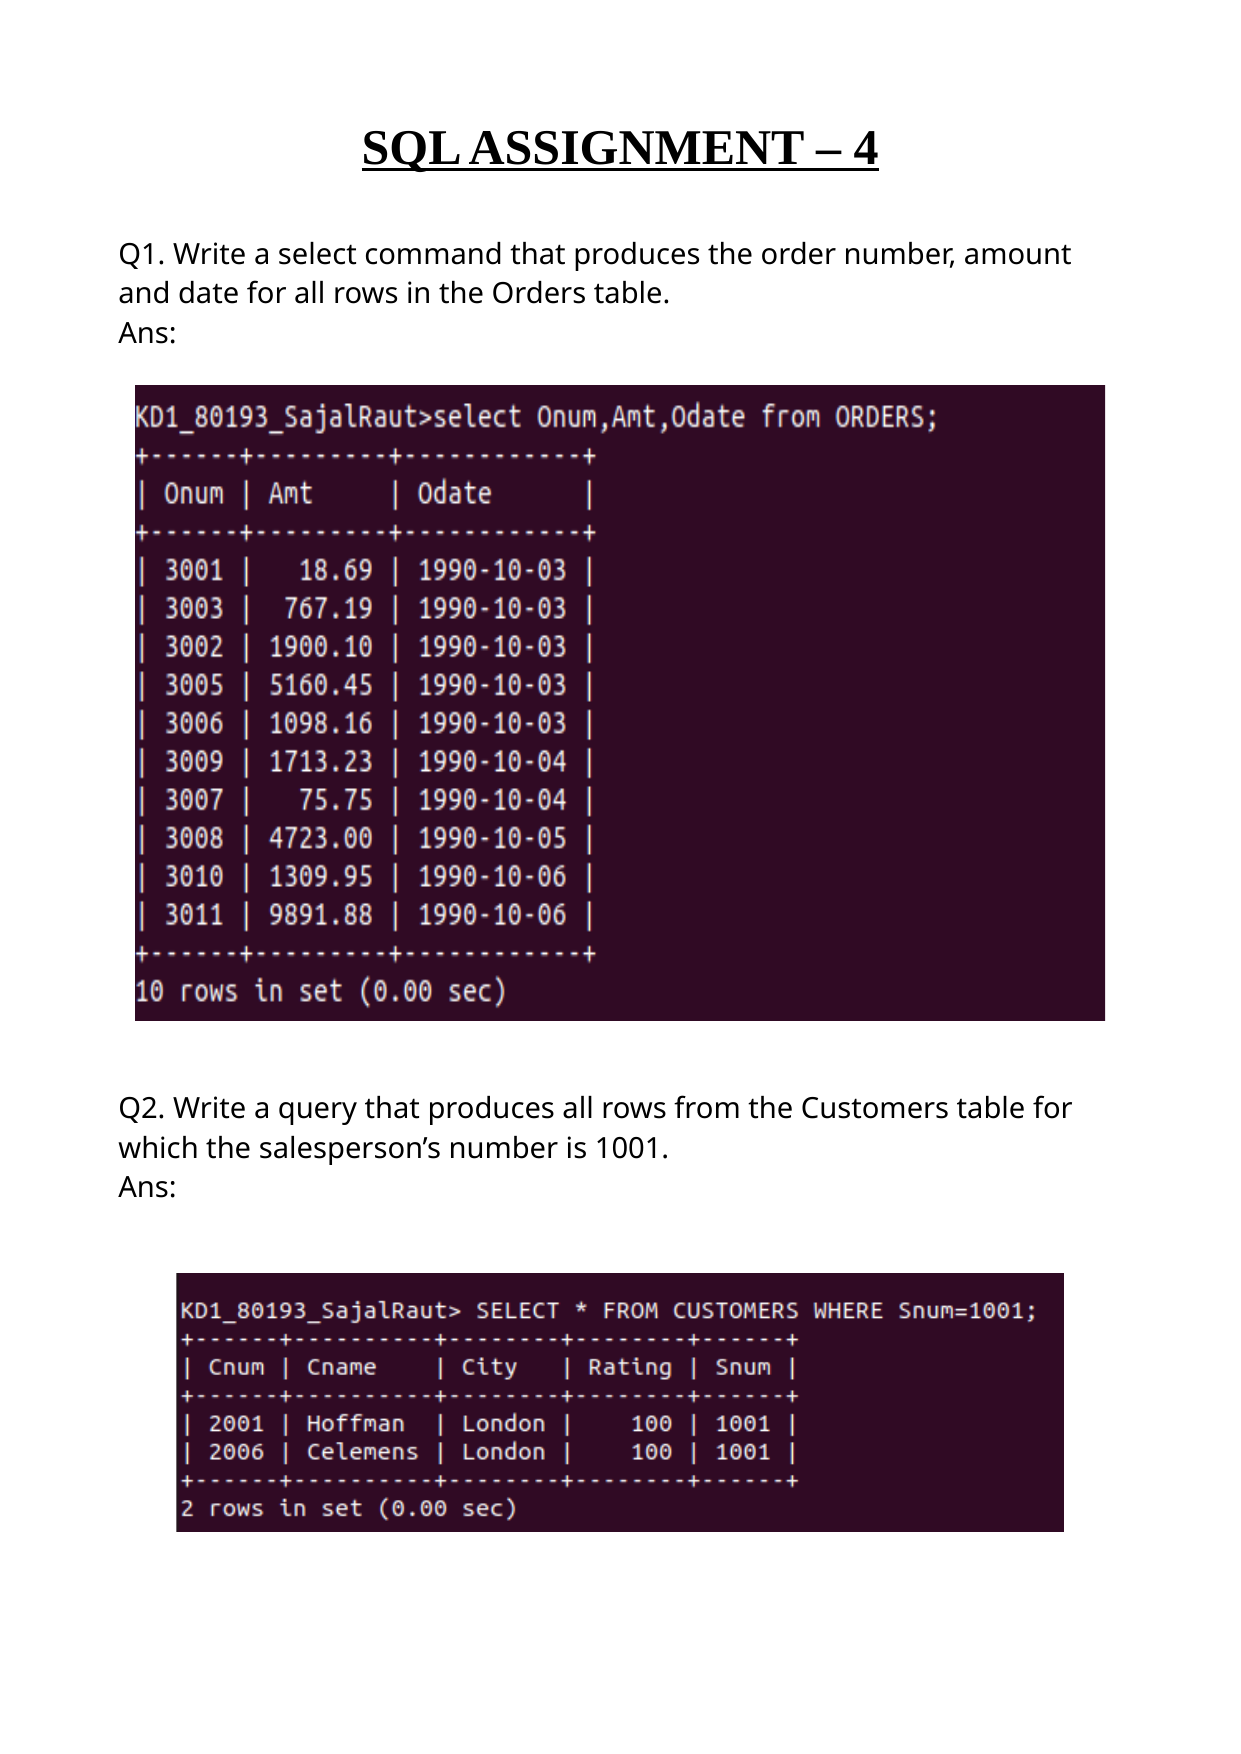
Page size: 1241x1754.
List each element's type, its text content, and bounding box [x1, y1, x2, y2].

text Ans: [118, 1167, 1122, 1206]
picture [176, 1273, 1064, 1532]
picture [135, 385, 1106, 1021]
text Q1. Write a select command that produces the order number, amount and date for all rows in the Orders table. [118, 233, 1122, 312]
text Q2. Write a query that produces all rows from the Customers table for which the salesperson’s number is 1001. [118, 1087, 1122, 1167]
text Ans: [118, 312, 1122, 352]
text SQL ASSIGNMENT – 4 [118, 118, 1122, 176]
